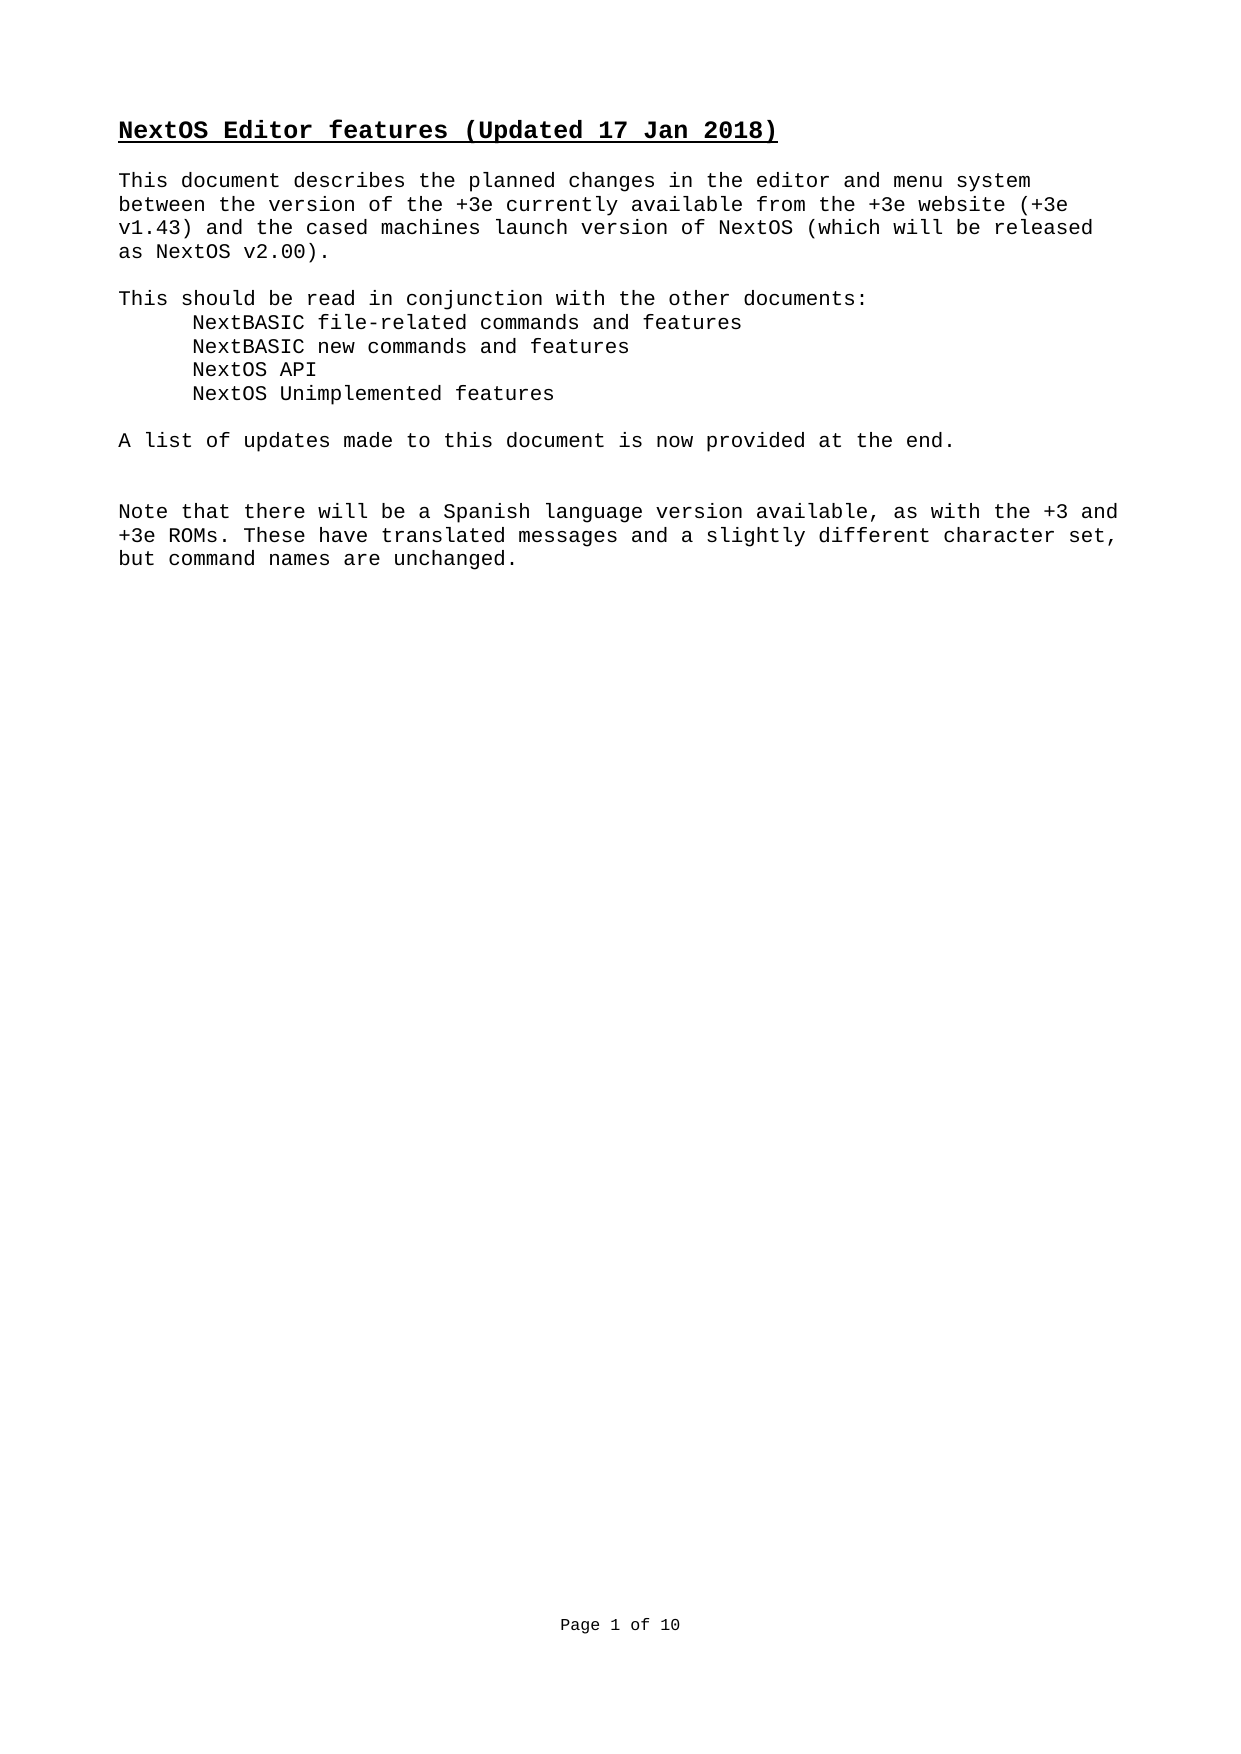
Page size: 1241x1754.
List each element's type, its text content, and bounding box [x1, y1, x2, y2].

text This should be read in conjunction with the other documents: [118, 288, 1122, 312]
text This document describes the planned changes in the editor and menu system between the version of the +3e currently available from the +3e website (+3e v1.43) and the cased machines launch version of NextOS (which will be released as NextOS v2.00). [118, 170, 1122, 265]
text NextOS Unimplemented features [118, 383, 1122, 407]
text Note that there will be a Spanish language version available, as with the +3 and +3e ROMs. These have translated messages and a slightly different character set, but command names are unchanged. [118, 501, 1122, 572]
text NextOS API [118, 359, 1122, 383]
text A list of updates made to this document is now provided at the end. [118, 430, 1122, 454]
text NextOS Editor features (Updated 17 Jan 2018) [118, 118, 1122, 146]
text NextBASIC file-related commands and features [118, 312, 1122, 336]
text NextBASIC new commands and features [118, 336, 1122, 359]
